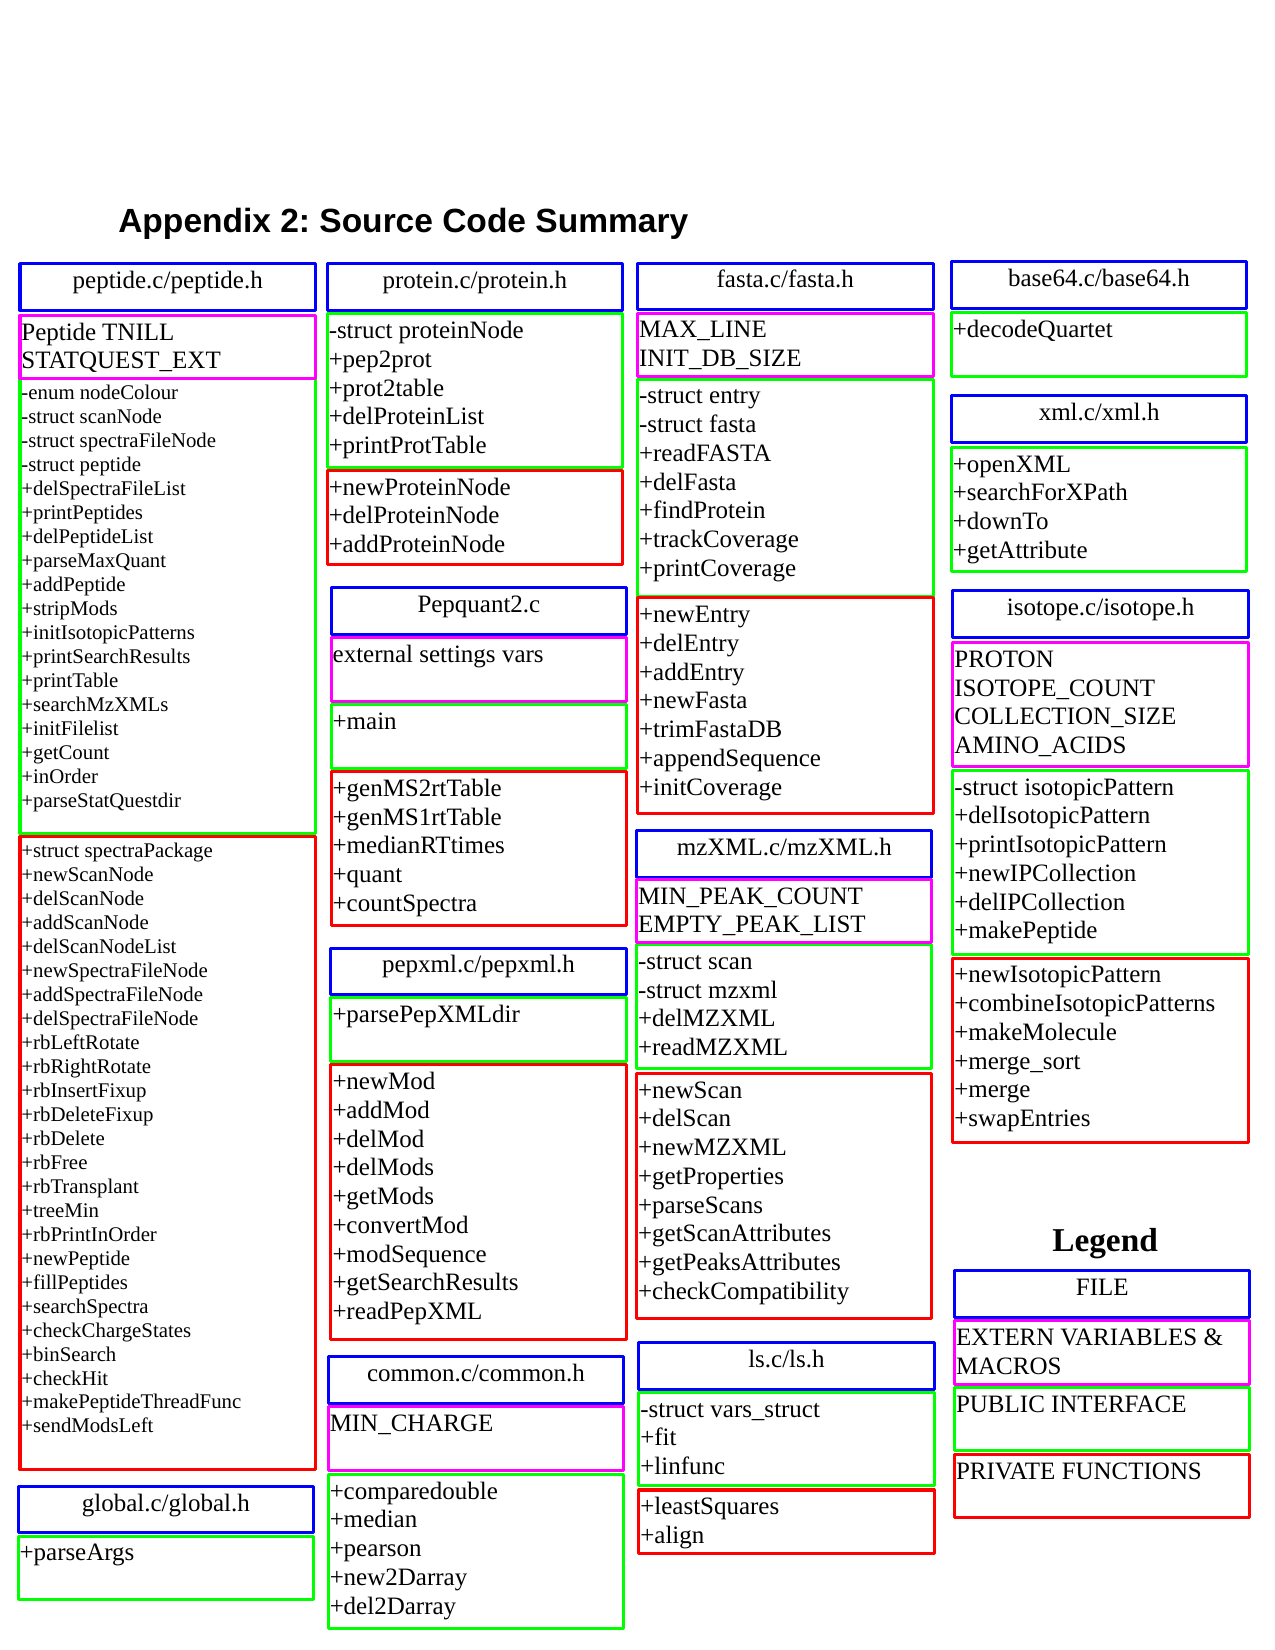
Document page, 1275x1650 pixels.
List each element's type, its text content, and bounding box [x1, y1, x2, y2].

subtitle Appendix 2: Source Code Summary [118, 201, 1157, 240]
